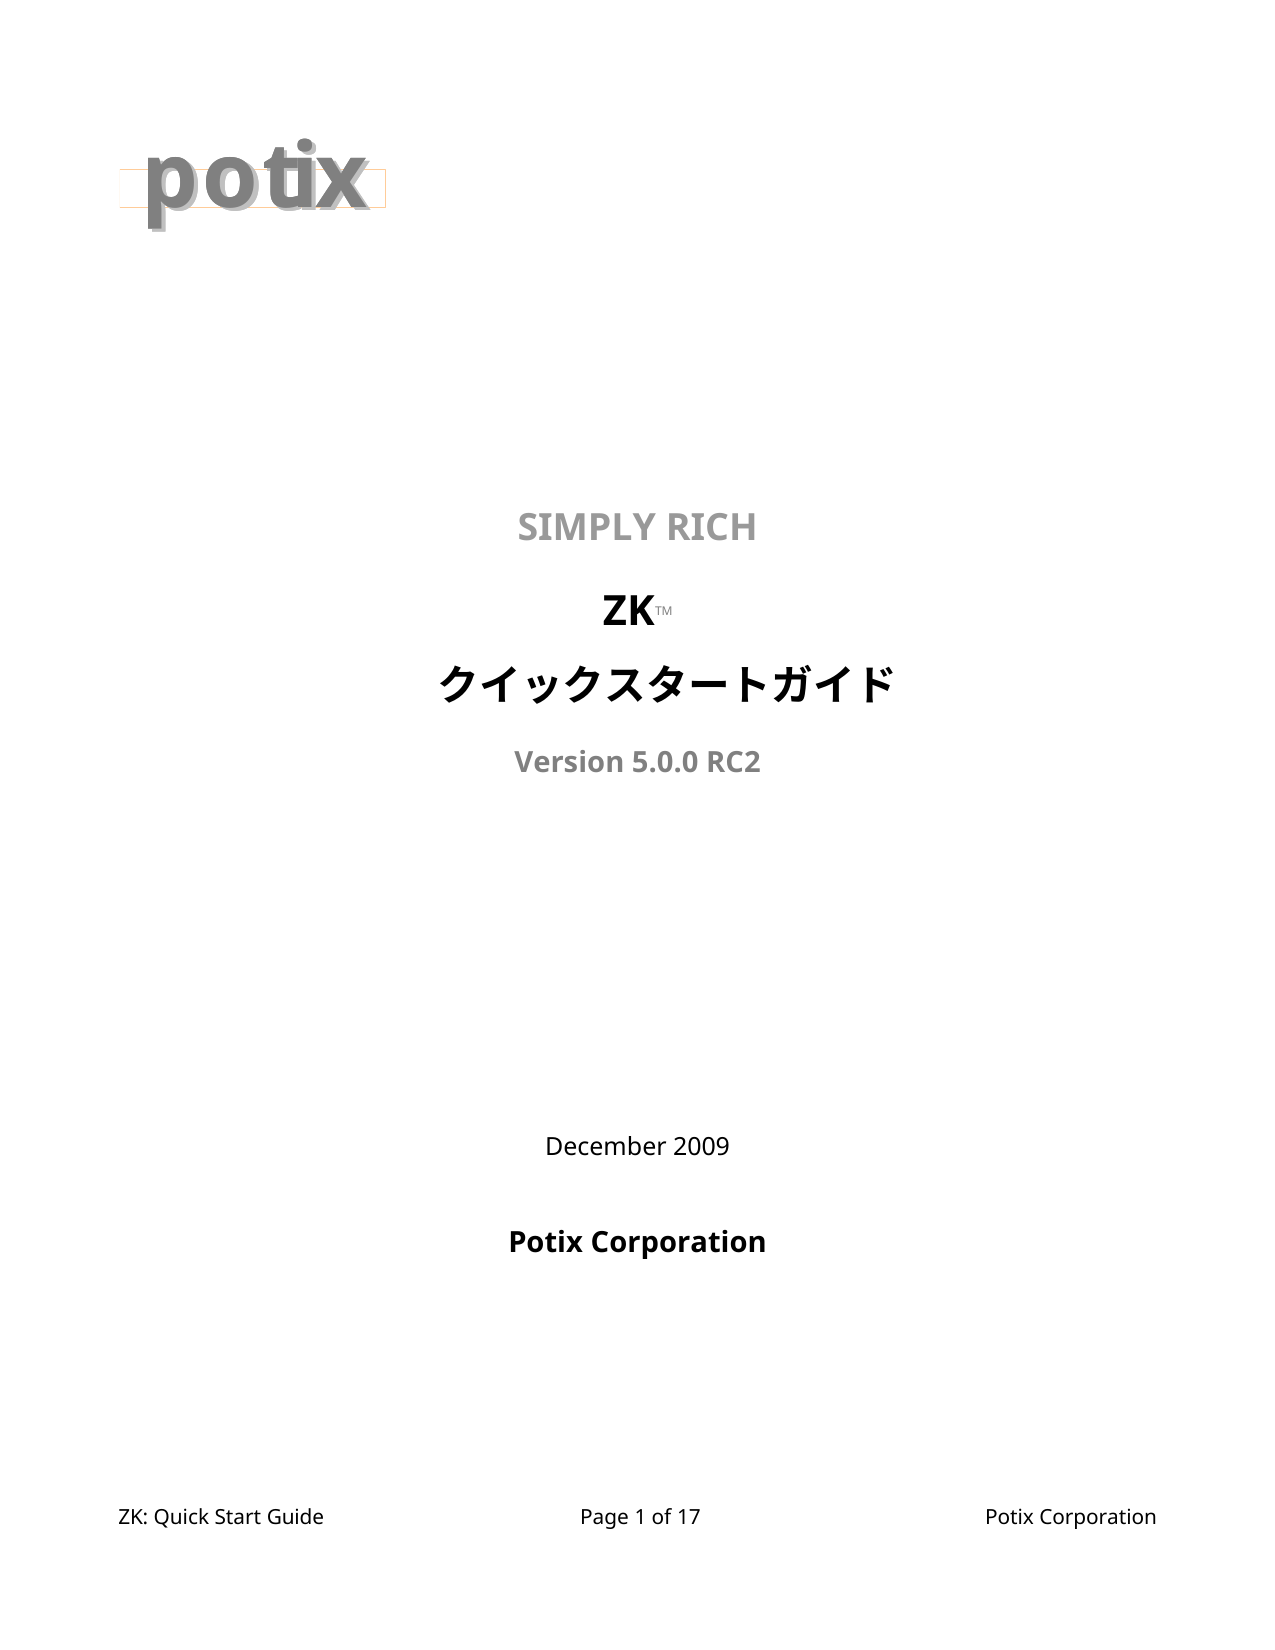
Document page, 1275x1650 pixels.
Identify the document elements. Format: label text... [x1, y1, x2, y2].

text December 2009 [118, 1128, 1157, 1162]
text ZKTM [118, 580, 1157, 637]
text Potix Corporation [118, 1221, 1157, 1261]
title クイックスタートガイド [177, 652, 1157, 712]
subtitle Version 5.0.0 RC2 [118, 742, 1157, 781]
text SIMPLY RICH [118, 500, 1157, 551]
